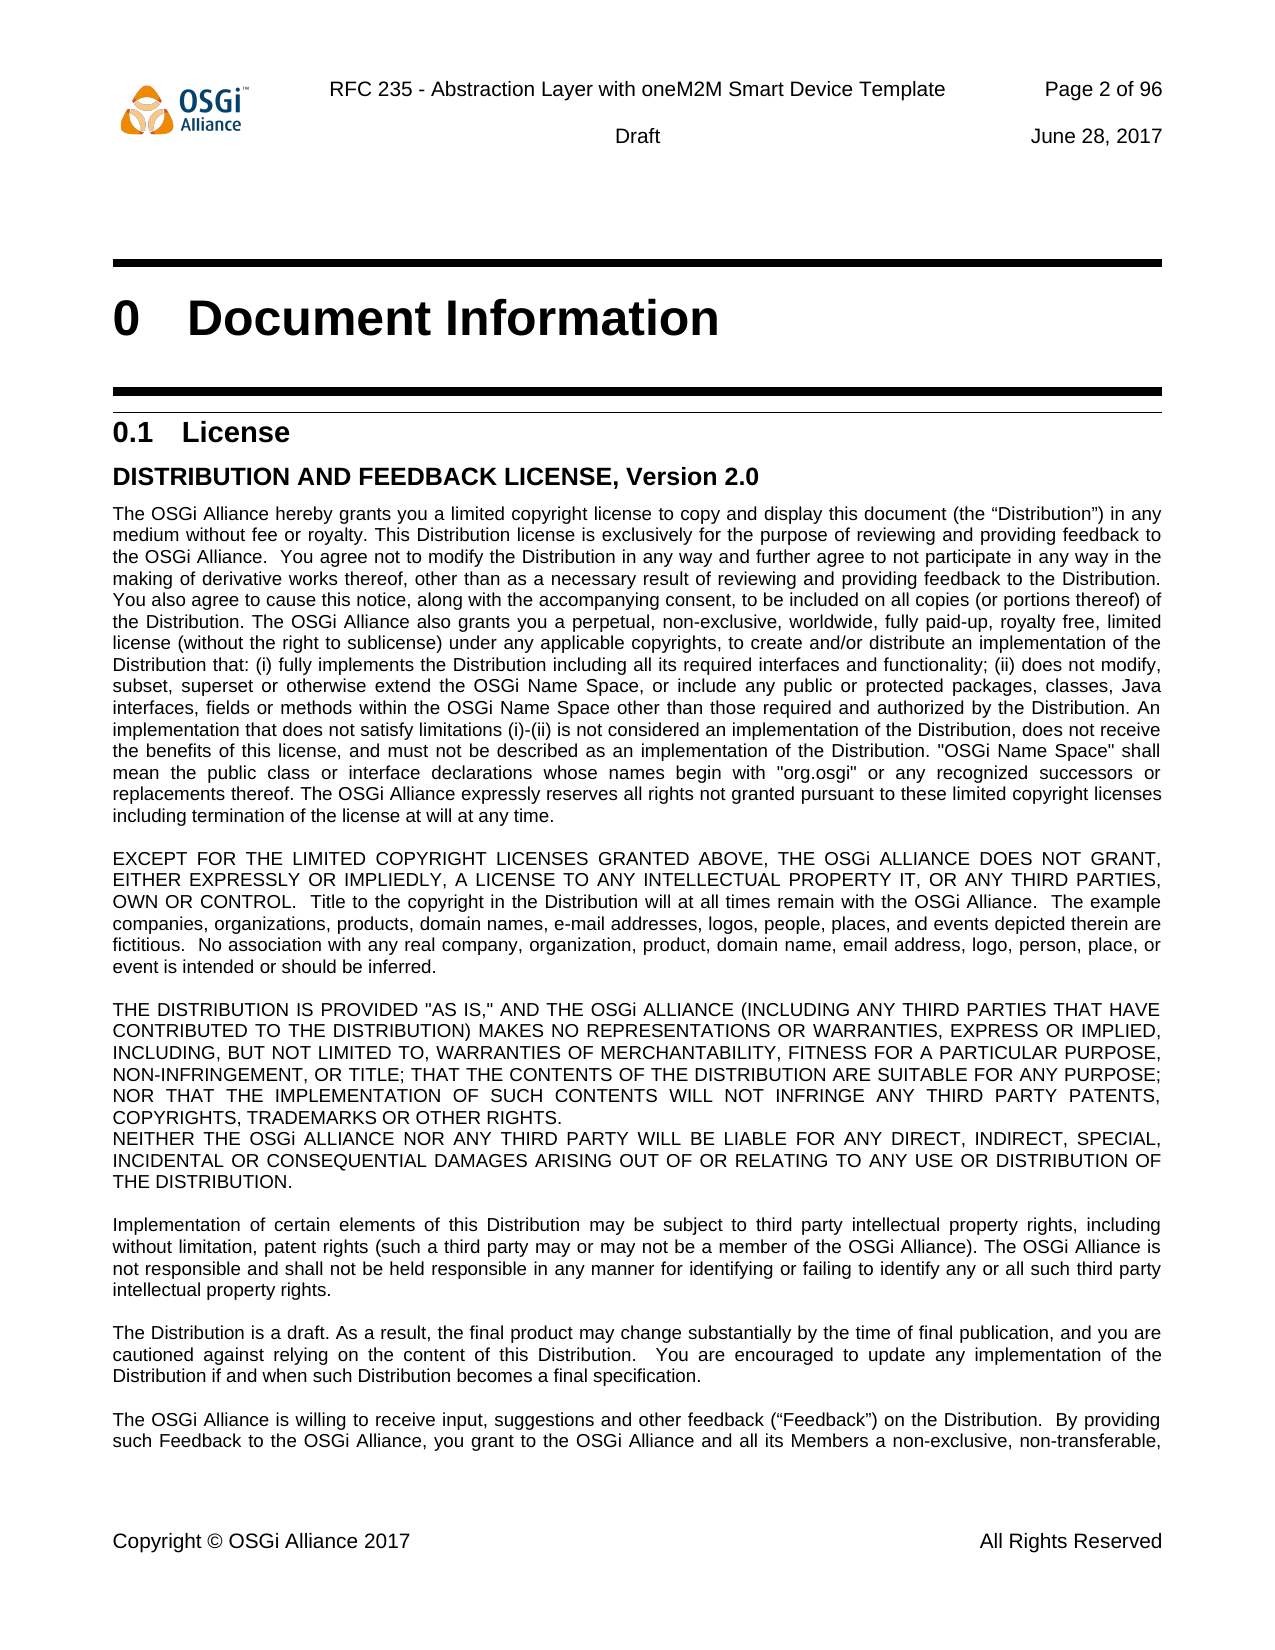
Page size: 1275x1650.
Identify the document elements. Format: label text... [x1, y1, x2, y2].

text EXCEPT FOR THE LIMITED COPYRIGHT LICENSES GRANTED ABOVE, THE OSGi ALLIANCE DOES NOT GRANT, EITHER EXPRESSLY OR IMPLIEDLY, A LICENSE TO ANY INTELLECTUAL PROPERTY IT, OR ANY THIRD PARTIES, OWN OR CONTROL. Title to the copyright in the Distribution will at all times remain with the OSGi Alliance. The example companies, organizations, products, domain names, e-mail addresses, logos, people, places, and events depicted therein are fictitious. No association with any real company, organization, product, domain name, email address, logo, person, place, or event is intended or should be inferred. [112, 848, 1162, 977]
text The Distribution is a draft. As a result, the final product may change substantially by the time of final publication, and you are cautioned against relying on the content of this Distribution. You are encouraged to update any implementation of the Distribution if and when such Distribution becomes a final specification. [112, 1322, 1162, 1387]
text The OSGi Alliance is willing to receive input, suggestions and other feedback (“Feedback”) on the Distribution. By providing such Feedback to the OSGi Alliance, you grant to the OSGi Alliance and all its Members a non-exclusive, non-transferable, [112, 1408, 1162, 1451]
text THE DISTRIBUTION IS PROVIDED "AS IS," AND THE OSGi ALLIANCE (INCLUDING ANY THIRD PARTIES THAT HAVE CONTRIBUTED TO THE DISTRIBUTION) MAKES NO REPRESENTATIONS OR WARRANTIES, EXPRESS OR IMPLIED, INCLUDING, BUT NOT LIMITED TO, WARRANTIES OF MERCHANTABILITY, FITNESS FOR A PARTICULAR PURPOSE, NON-INFRINGEMENT, OR TITLE; THAT THE CONTENTS OF THE DISTRIBUTION ARE SUITABLE FOR ANY PURPOSE; NOR THAT THE IMPLEMENTATION OF SUCH CONTENTS WILL NOT INFRINGE ANY THIRD PARTY PATENTS, COPYRIGHTS, TRADEMARKS OR OTHER RIGHTS. [112, 999, 1162, 1128]
text NEITHER THE OSGi ALLIANCE NOR ANY THIRD PARTY WILL BE LIABLE FOR ANY DIRECT, INDIRECT, SPECIAL, INCIDENTAL OR CONSEQUENTIAL DAMAGES ARISING OUT OF OR RELATING TO ANY USE OR DISTRIBUTION OF THE DISTRIBUTION. [112, 1128, 1162, 1193]
text DISTRIBUTION AND FEEDBACK LICENSE, Version 2.0 [112, 461, 1162, 490]
picture [113, 78, 257, 142]
text Implementation of certain elements of this Distribution may be subject to third party intellectual property rights, including without limitation, patent rights (such a third party may or may not be a member of the OSGi Alliance). The OSGi Alliance is not responsible and shall not be held responsible in any manner for identifying or failing to identify any or all such third party intellectual property rights. [112, 1214, 1162, 1301]
subtitle Document Information [112, 260, 1162, 396]
text The OSGi Alliance hereby grants you a limited copyright license to copy and display this document (the “Distribution”) in any medium without fee or royalty. This Distribution license is exclusively for the purpose of reviewing and providing feedback to the OSGi Alliance. You agree not to modify the Distribution in any way and further agree to not participate in any way in the making of derivative works thereof, other than as a necessary result of reviewing and providing feedback to the Distribution. You also agree to cause this notice, along with the accompanying consent, to be included on all copies (or portions thereof) of the Distribution. The OSGi Alliance also grants you a perpetual, non-exclusive, worldwide, fully paid-up, royalty free, limited license (without the right to sublicense) under any applicable copyrights, to create and/or distribute an implementation of the Distribution that: (i) fully implements the Distribution including all its required interfaces and functionality; (ii) does not modify, subset, superset or otherwise extend the OSGi Name Space, or include any public or protected packages, classes, Java interfaces, fields or methods within the OSGi Name Space other than those required and authorized by the Distribution. An implementation that does not satisfy limitations (i)-(ii) is not considered an implementation of the Distribution, does not receive the benefits of this license, and must not be described as an implementation of the Distribution. "OSGi Name Space" shall mean the public class or interface declarations whose names begin with "org.osgi" or any recognized successors or replacements thereof. The OSGi Alliance expressly reserves all rights not granted pursuant to these limited copyright licenses including termination of the license at will at any time. [112, 503, 1162, 826]
subtitle License [112, 413, 1162, 449]
